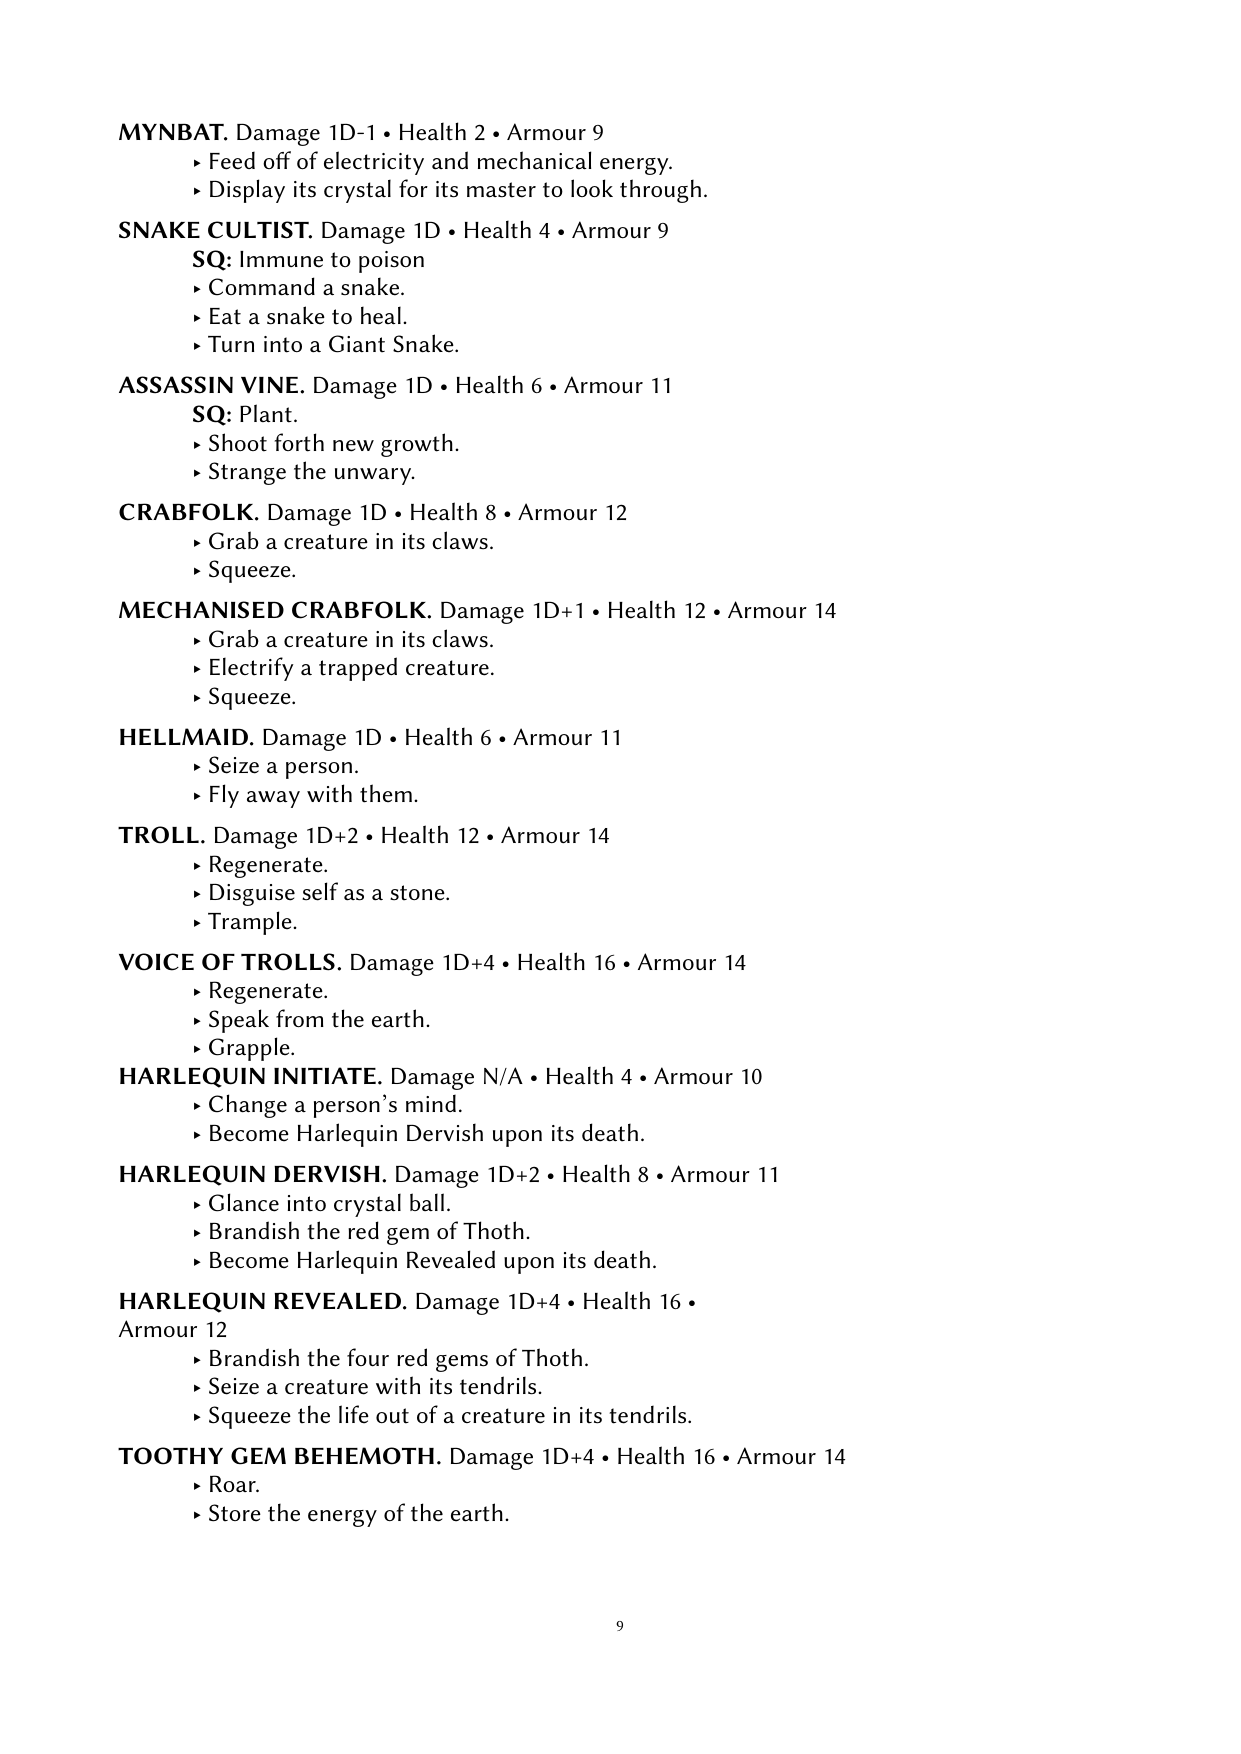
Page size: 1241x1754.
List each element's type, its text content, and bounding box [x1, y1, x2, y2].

text VOICE OF TROLLS. Damage 1D+4 • Health 16 • Armour 14 ‣ Regenerate. ‣ Speak from the earth. ‣ Grapple. HARLEQUIN INITIATE. Damage N/A • Health 4 • Armour 10 ‣ Change a person’s mind. ‣ Become Harlequin Dervish upon its death. [118, 948, 1122, 1147]
text HELLMAID. Damage 1D • Health 6 • Armour 11 ‣ Seize a person. ‣ Fly away with them. [118, 723, 1122, 808]
text SNAKE CULTIST. Damage 1D • Health 4 • Armour 9 SQ: Immune to poison ‣ Command a snake. ‣ Eat a snake to heal. ‣ Turn into a Giant Snake. [118, 216, 1122, 359]
text MECHANISED CRABFOLK. Damage 1D+1 • Health 12 • Armour 14 ‣ Grab a creature in its claws. ‣ Electrify a trapped creature. ‣ Squeeze. [118, 596, 1122, 710]
text MYNBAT. Damage 1D-1 • Health 2 • Armour 9 ‣ Feed off of electricity and mechanical energy. ‣ Display its crystal for its master to look through. [118, 118, 1122, 204]
text HARLEQUIN REVEALED. Damage 1D+4 • Health 16 • Armour 12 ‣ Brandish the four red gems of Thoth. ‣ Seize a creature with its tendrils. ‣ Squeeze the life out of a creature in its tendrils. [118, 1287, 1122, 1429]
text HARLEQUIN DERVISH. Damage 1D+2 • Health 8 • Armour 11 ‣ Glance into crystal ball. ‣ Brandish the red gem of Thoth. ‣ Become Harlequin Revealed upon its death. [118, 1160, 1122, 1274]
text TROLL. Damage 1D+2 • Health 12 • Armour 14 ‣ Regenerate. ‣ Disguise self as a stone. ‣ Trample. [118, 821, 1122, 935]
text CRABFOLK. Damage 1D • Health 8 • Armour 12 ‣ Grab a creature in its claws. ‣ Squeeze. [118, 498, 1122, 584]
text TOOTHY GEM BEHEMOTH. Damage 1D+4 • Health 16 • Armour 14 ‣ Roar. ‣ Store the energy of the earth. [118, 1442, 1122, 1527]
text ASSASSIN VINE. Damage 1D • Health 6 • Armour 11 SQ: Plant. ‣ Shoot forth new growth. ‣ Strange the unwary. [118, 371, 1122, 486]
